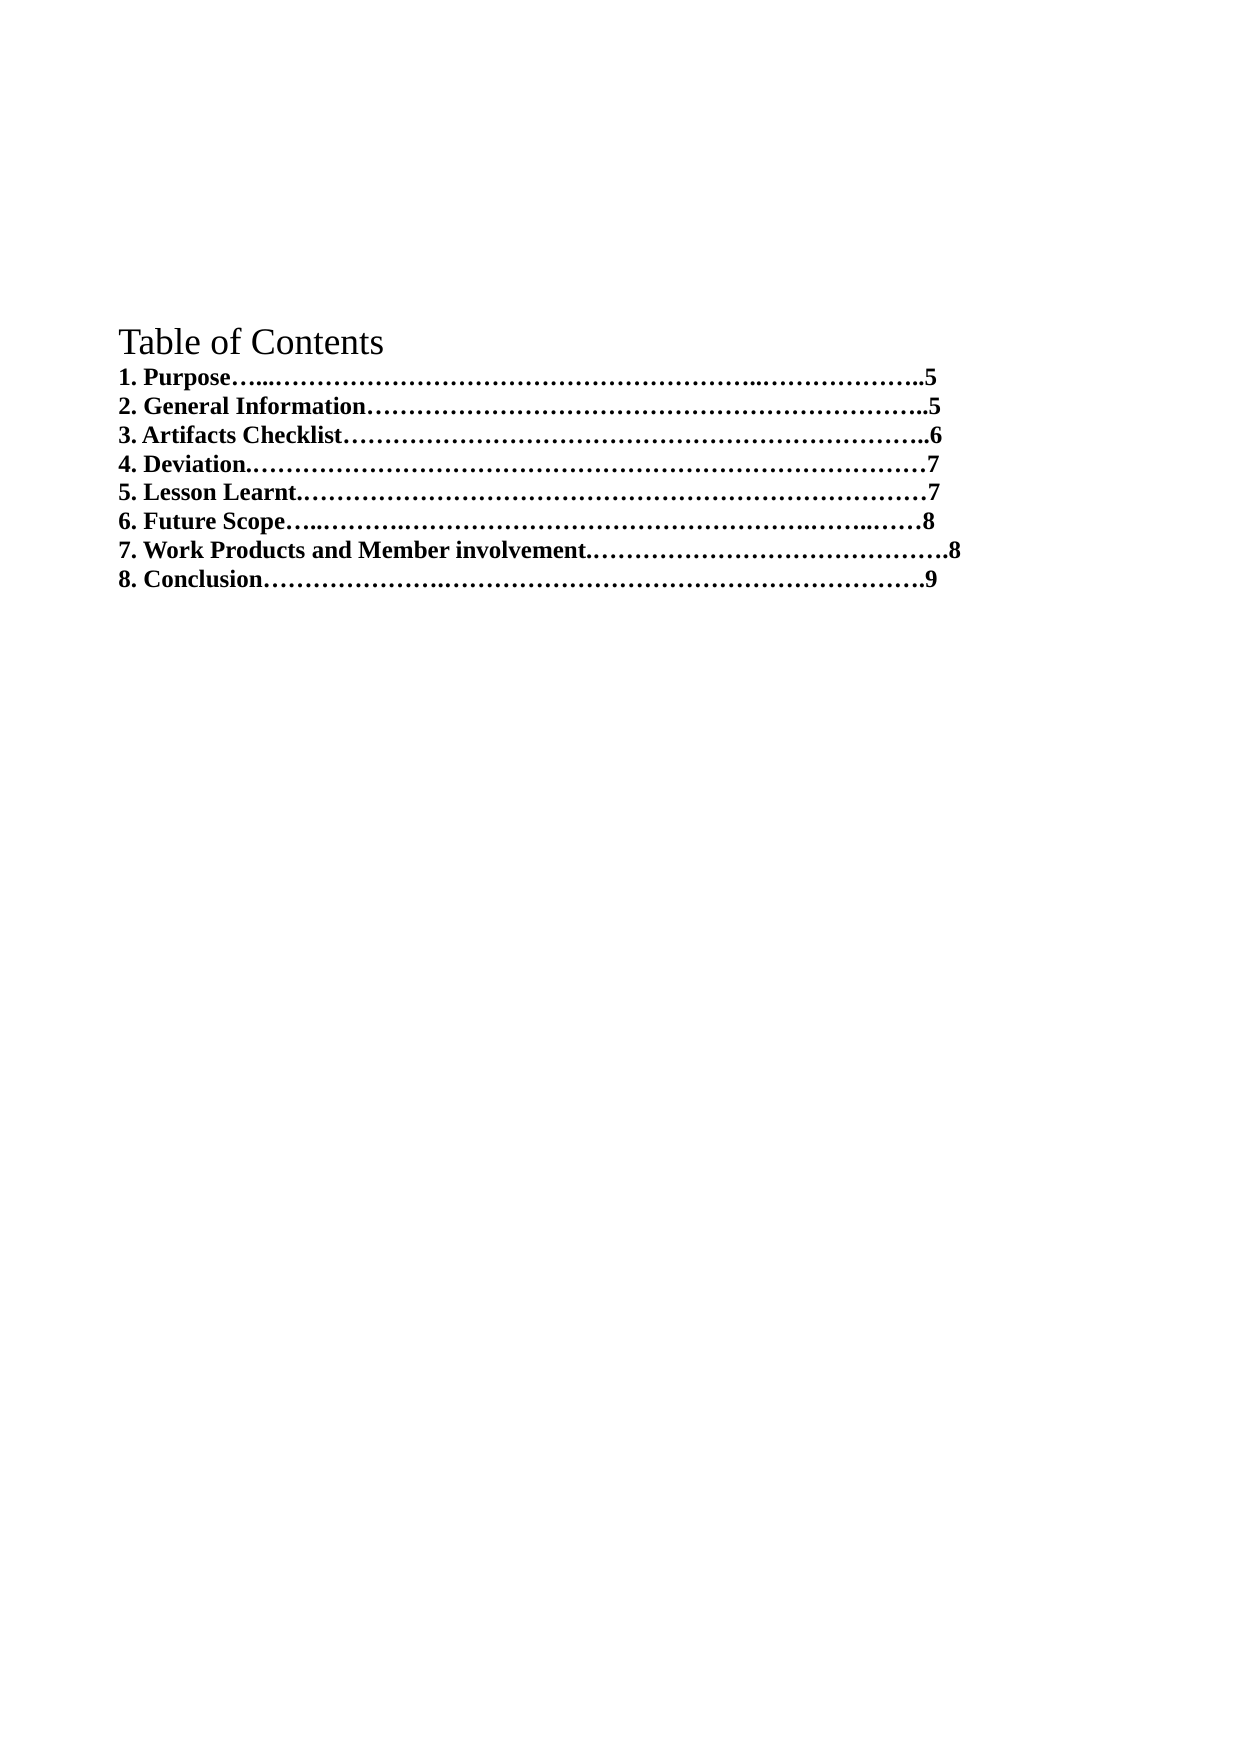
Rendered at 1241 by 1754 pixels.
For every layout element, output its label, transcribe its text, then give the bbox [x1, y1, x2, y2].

text 8. Conclusion………………….………………………………………………….9 [118, 564, 1122, 592]
text 1. Purpose…...…………………………………………………..………………..5 [118, 362, 1122, 391]
text 4. Deviation.………………………………………………………………………7 [118, 449, 1122, 477]
text 3. Artifacts Checklist……………………………………………………………..6 [118, 420, 1122, 449]
text 7. Work Products and Member involvement.…………………………………….8 [118, 535, 1122, 564]
text 5. Lesson Learnt.…………………………………………………………………7 [118, 477, 1122, 506]
text 2. General Information…………………………………………………………..5 [118, 391, 1122, 420]
text 6. Future Scope…..……….………………………………………….……..……8 [118, 506, 1122, 535]
text Table of Contents [118, 319, 1122, 362]
